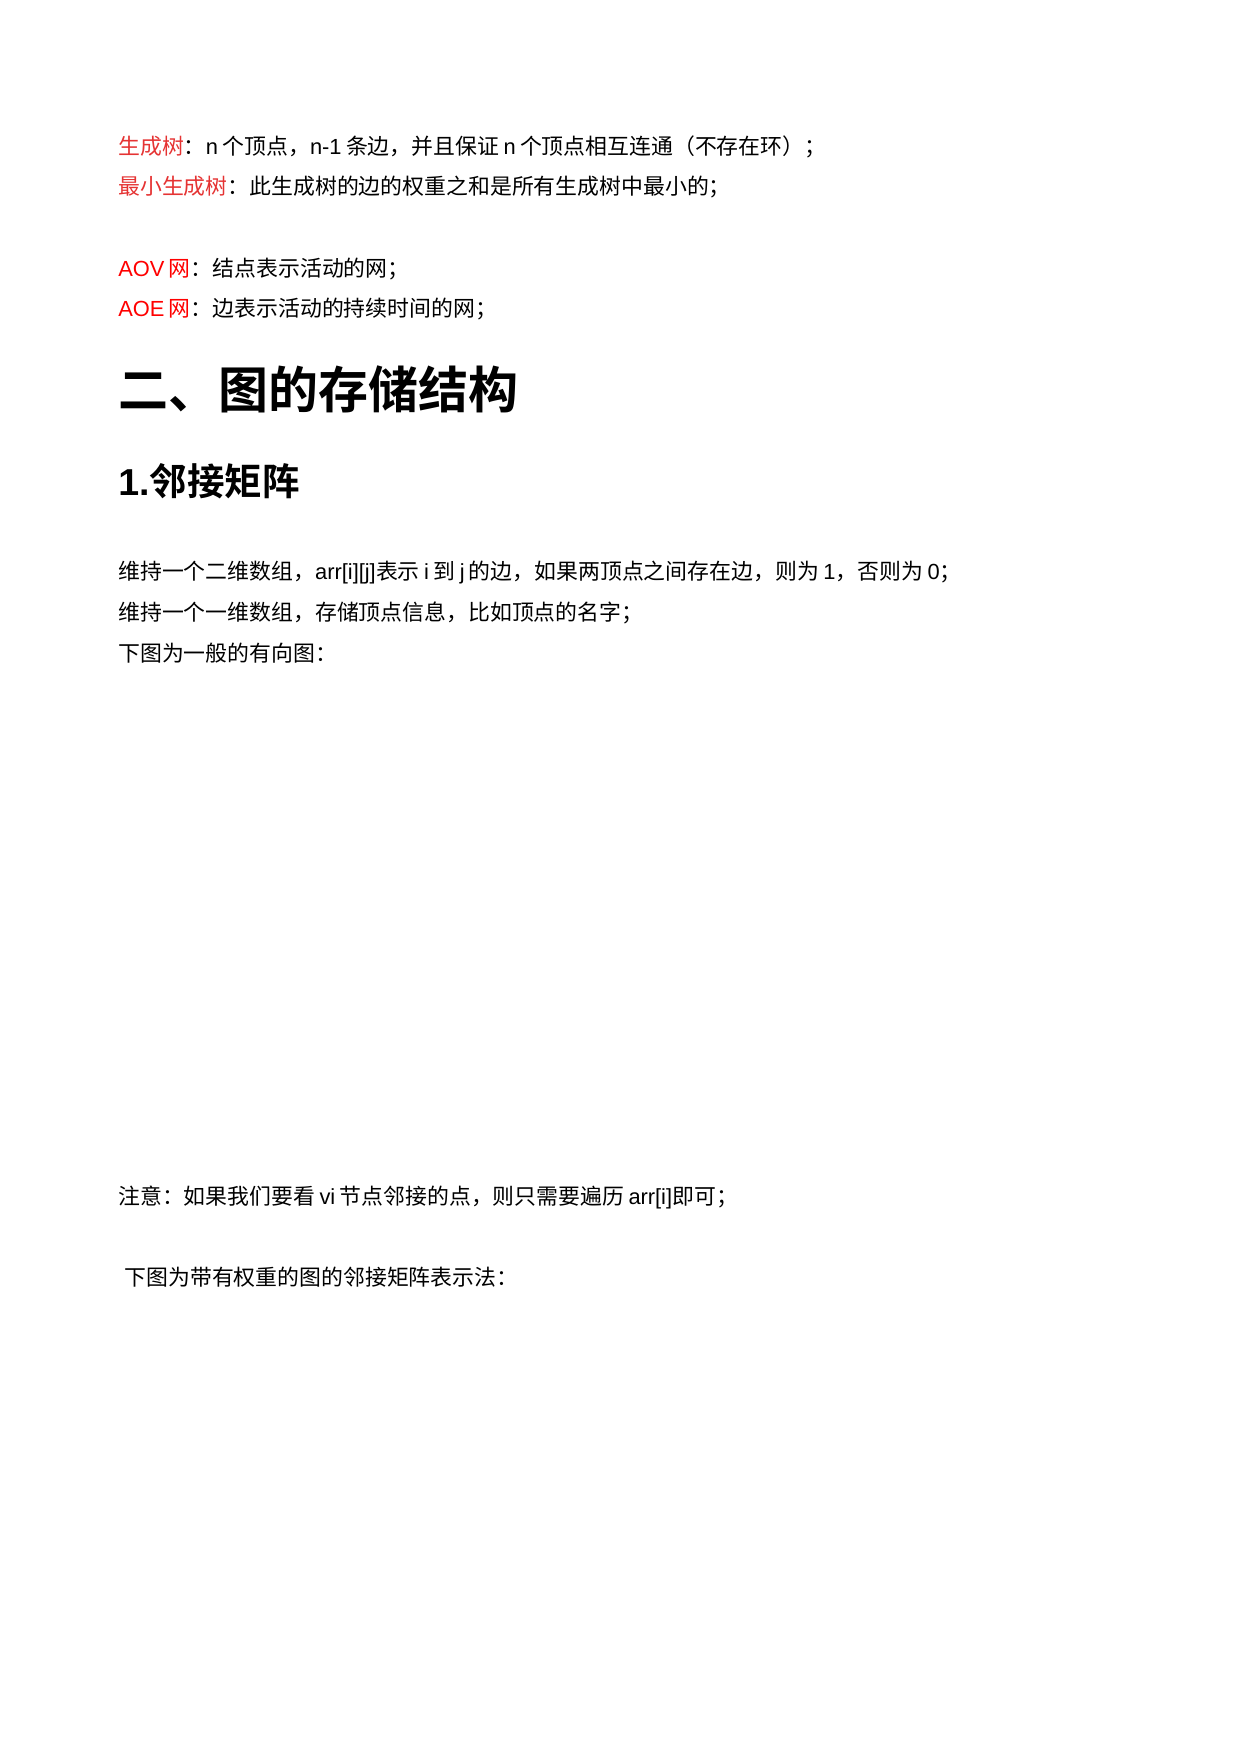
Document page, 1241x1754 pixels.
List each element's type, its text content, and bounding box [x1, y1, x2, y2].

text 维持一个一维数组，存储顶点信息，比如顶点的名字； [118, 584, 1122, 625]
text 下图为带有权重的图的邻接矩阵表示法： [118, 1250, 1122, 1291]
text AOE网：边表示活动的持续时间的网； [118, 281, 1122, 321]
subtitle 二、图的存储结构 [118, 362, 1122, 419]
text AOV网：结点表示活动的网； [118, 240, 1122, 281]
text 维持一个二维数组，arr[i][j]表示i到j的边，如果两顶点之间存在边，则为1，否则为0； [118, 544, 1122, 584]
subtitle 1.邻接矩阵 [118, 460, 1122, 503]
text 下图为一般的有向图： [118, 625, 1122, 666]
text 生成树：n个顶点，n-1条边，并且保证n个顶点相互连通（不存在环）； [118, 118, 1122, 159]
text 注意：如果我们要看vi节点邻接的点，则只需要遍历arr[i]即可； [118, 1169, 1122, 1209]
text 最小生成树：此生成树的边的权重之和是所有生成树中最小的； [118, 159, 1122, 199]
